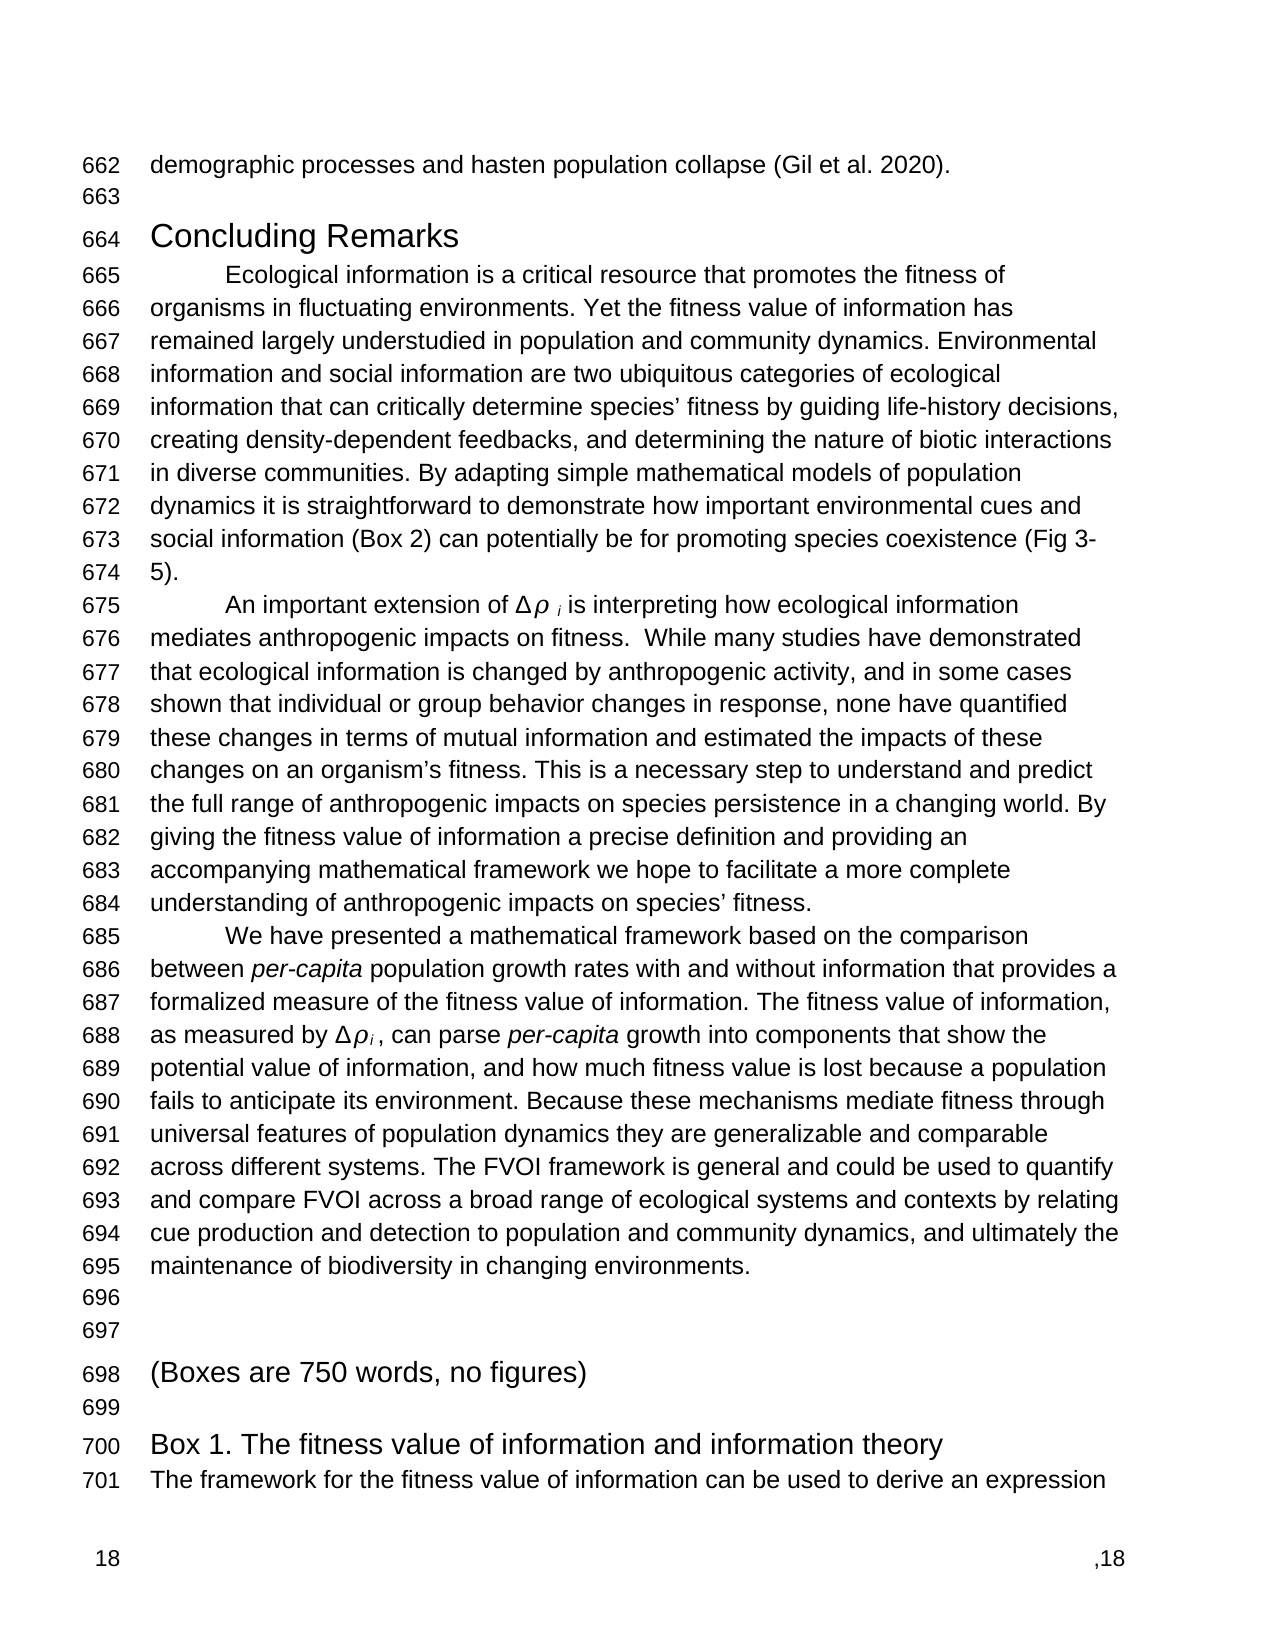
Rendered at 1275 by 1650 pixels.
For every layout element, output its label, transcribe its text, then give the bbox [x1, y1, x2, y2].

text (Boxes are 750 words, no figures) [150, 1355, 1125, 1389]
text demographic processes and hasten population collapse (Gil et al. 2020). [150, 150, 1125, 179]
text An important extension of Δ𝜌 i is interpreting how ecological information mediates anthropogenic impacts on fitness. While many studies have demonstrated that ecological information is changed by anthropogenic activity, and in some cases shown that individual or group behavior changes in response, none have quantified these changes in terms of mutual information and estimated the impacts of these changes on an organism’s fitness. This is a necessary step to understand and predict the full range of anthropogenic impacts on species persistence in a changing world. By giving the fitness value of information a precise definition and providing an accompanying mathematical framework we hope to facilitate a more complete understanding of anthropogenic impacts on species’ fitness. [150, 590, 1125, 916]
text We have presented a mathematical framework based on the comparison between per-capita population growth rates with and without information that provides a formalized measure of the fitness value of information. The fitness value of information, as measured by Δ𝜌i , can parse per-capita growth into components that show the potential value of information, and how much fitness value is lost because a population fails to anticipate its environment. Because these mechanisms mediate fitness through universal features of population dynamics they are generalizable and comparable across different systems. The FVOI framework is general and could be used to quantify and compare FVOI across a broad range of ecological systems and contexts by relating cue production and detection to population and community dynamics, and ultimately the maintenance of biodiversity in changing environments. [150, 921, 1125, 1279]
text The framework for the fitness value of information can be used to derive an expression [150, 1466, 1125, 1494]
text Box 1. The fitness value of information and information theory [150, 1427, 1125, 1461]
text Ecological information is a critical resource that promotes the fitness of organisms in fluctuating environments. Yet the fitness value of information has remained largely understudied in population and community dynamics. Environmental information and social information are two ubiquitous categories of ecological information that can critically determine species’ fitness by guiding life-history decisions, creating density-dependent feedbacks, and determining the nature of biotic interactions in diverse communities. By adapting simple mathematical models of population dynamics it is straightforward to demonstrate how important environmental cues and social information (Box 2) can potentially be for promoting species coexistence (Fig 3-5). [150, 260, 1125, 586]
text Concluding Remarks [150, 216, 1125, 254]
